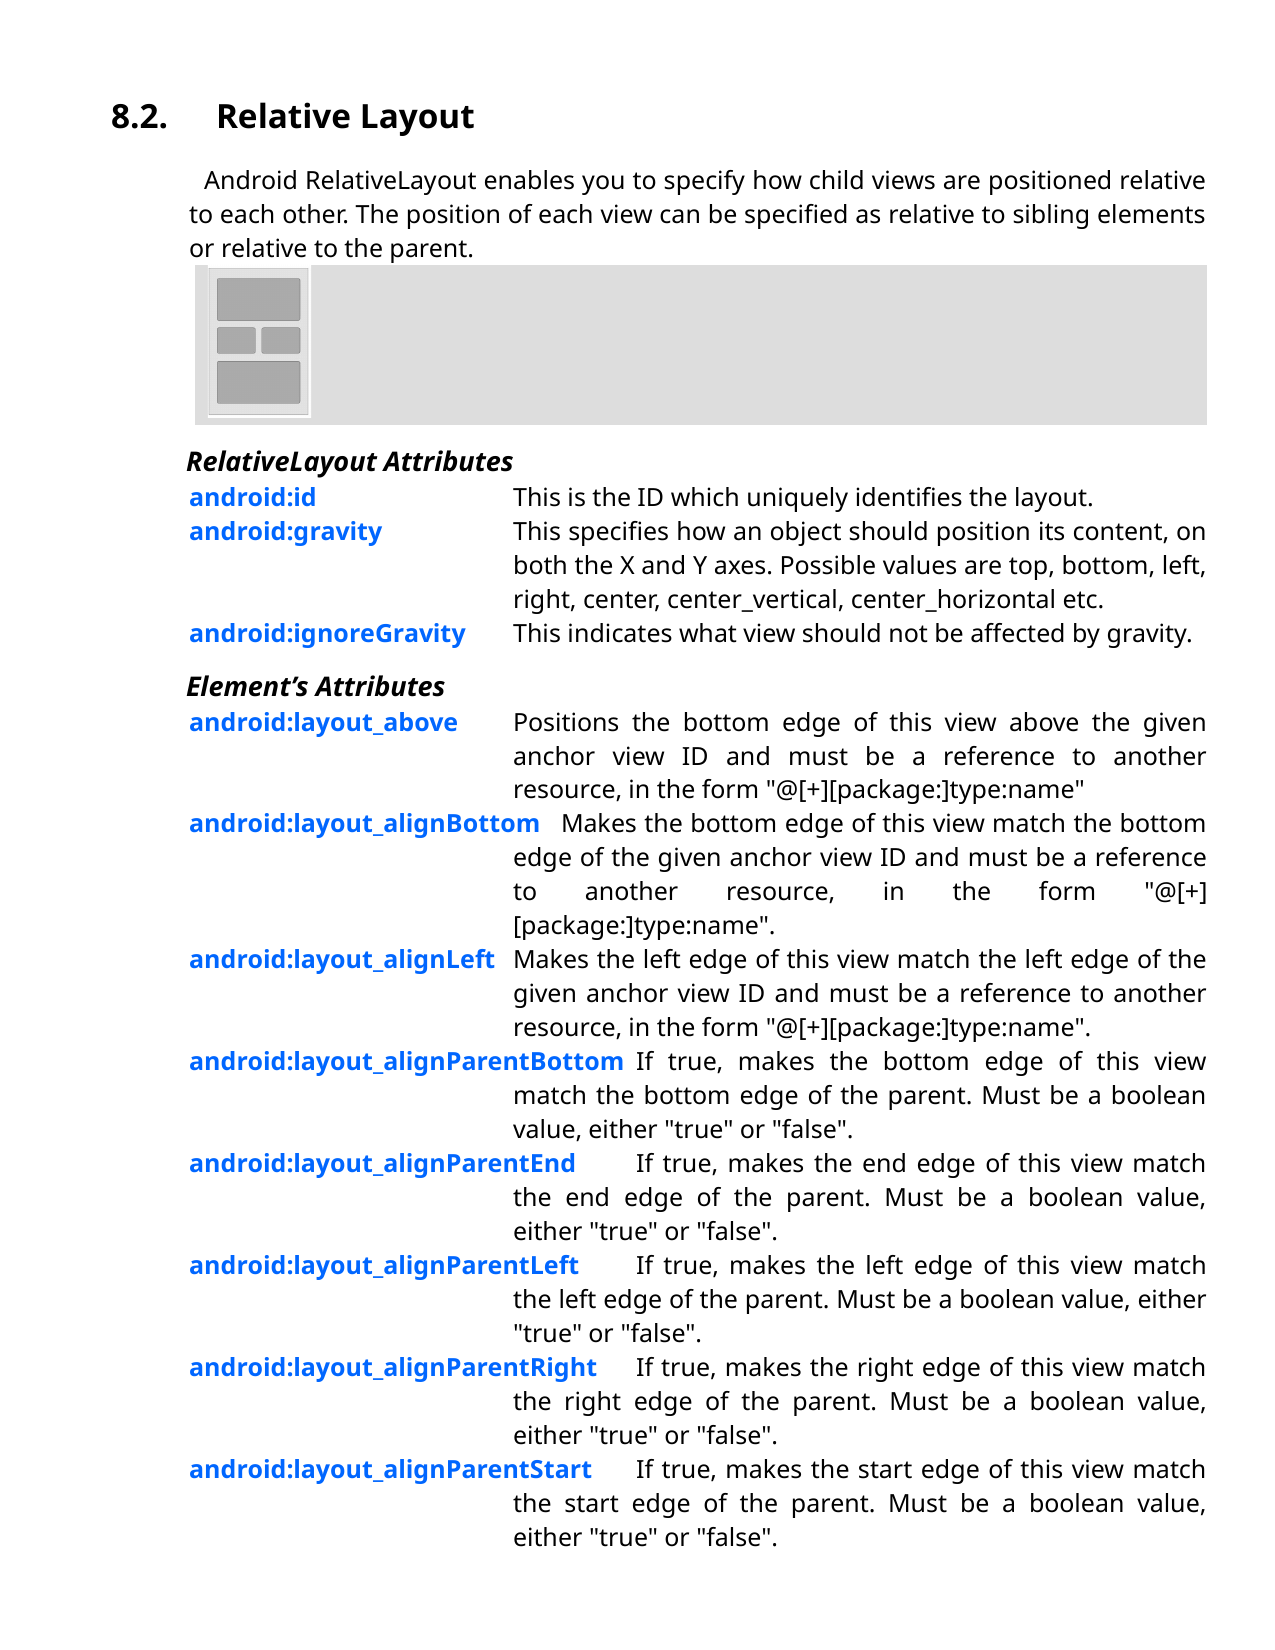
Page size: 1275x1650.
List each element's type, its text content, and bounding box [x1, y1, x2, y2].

list android:ignoreGravity This indicates what view should not be affected by gravity. [189, 616, 1207, 649]
list android:layout_alignParentBottom If true, makes the bottom edge of this view match the bottom edge of the parent. Must be a boolean value, either "true" or "false". [189, 1044, 1207, 1146]
title RelativeLayout Attributes [186, 443, 1207, 480]
subtitle Relative Layout [111, 93, 1207, 139]
list android:gravity This specifies how an object should position its content, on both the X and Y axes. Possible values are top, bottom, left, right, center, center_vertical, center_horizontal etc. [189, 514, 1207, 616]
list android:layout_alignBottom Makes the bottom edge of this view match the bottom edge of the given anchor view ID and must be a reference to another resource, in the form "@[+][package:]type:name". [189, 806, 1207, 942]
title Element’s Attributes [186, 668, 1207, 704]
list android:layout_alignParentEnd If true, makes the end edge of this view match the end edge of the parent. Must be a boolean value, either "true" or "false". [189, 1146, 1207, 1248]
text Android RelativeLayout enables you to specify how child views are positioned relative to each other. The position of each view can be specified as relative to sibling elements or relative to the parent. [189, 163, 1207, 265]
list android:layout_alignLeft Makes the left edge of this view match the left edge of the given anchor view ID and must be a reference to another resource, in the form "@[+][package:]type:name". [189, 942, 1207, 1044]
list android:id This is the ID which uniquely identifies the layout. [189, 480, 1207, 514]
list android:layout_alignParentStart If true, makes the start edge of this view match the start edge of the parent. Must be a boolean value, either "true" or "false". [189, 1452, 1207, 1553]
list android:layout_above Positions the bottom edge of this view above the given anchor view ID and must be a reference to another resource, in the form "@[+][package:]type:name" [189, 704, 1207, 806]
list android:layout_alignParentLeft If true, makes the left edge of this view match the left edge of the parent. Must be a boolean value, either "true" or "false". [189, 1248, 1207, 1350]
picture [207, 264, 312, 418]
list android:layout_alignParentRight If true, makes the right edge of this view match the right edge of the parent. Must be a boolean value, either "true" or "false". [189, 1350, 1207, 1452]
